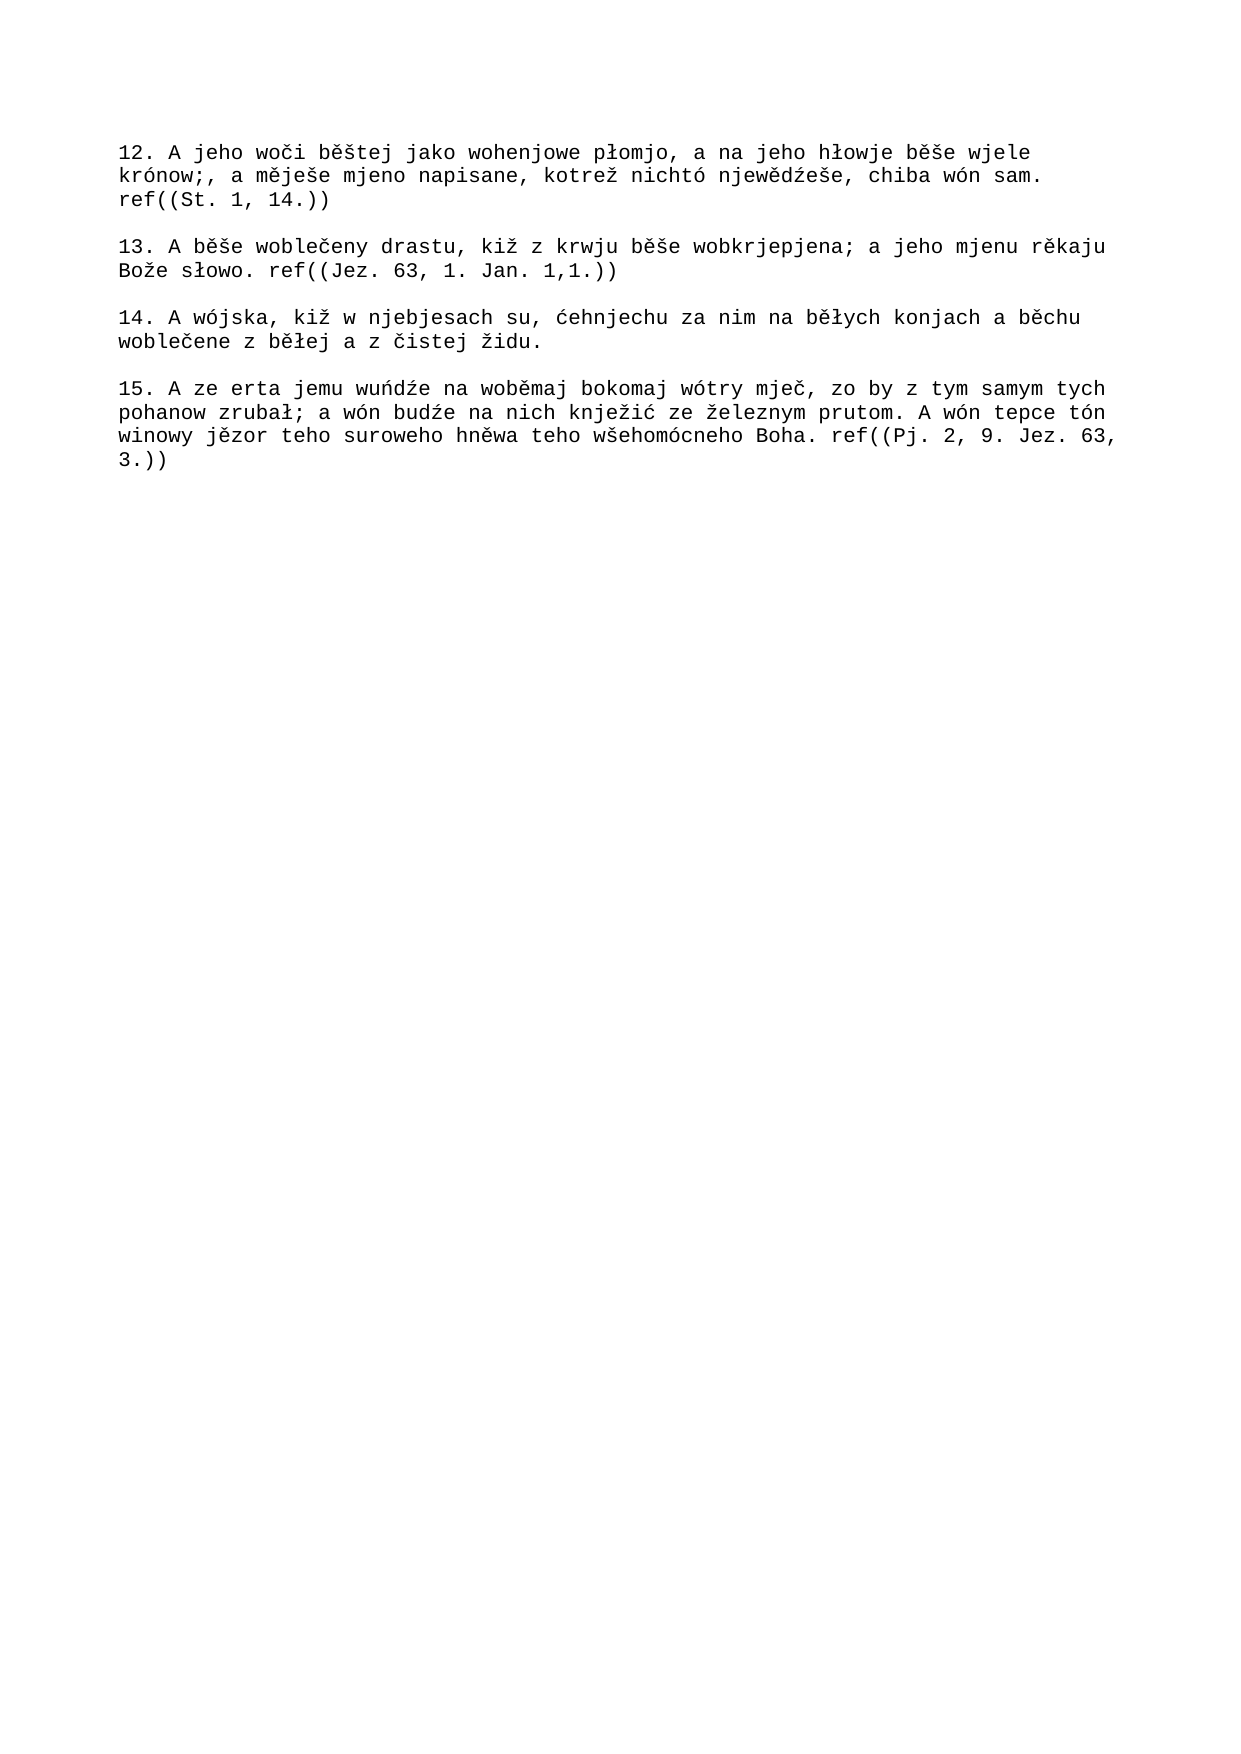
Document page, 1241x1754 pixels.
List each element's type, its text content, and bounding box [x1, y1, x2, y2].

text 12. A jeho woči běštej jako wohenjowe płomjo, a na jeho hłowje běše wjele krónow;, a měješe mjeno napisane, kotrež nichtó njewědźeše, chiba wón sam. ref((St. 1, 14.)) [118, 142, 1122, 213]
text 13. A běše woblečeny drastu, kiž z krwju běše wobkrjepjena; a jeho mjenu rěkaju Bože słowo. ref((Jez. 63, 1. Jan. 1,1.)) [118, 236, 1122, 284]
text 15. A ze erta jemu wuńdźe na woběmaj bokomaj wótry mječ, zo by z tym samym tych pohanow zrubał; a wón budźe na nich knježić ze železnym prutom. A wón tepce tón winowy jězor teho suroweho hněwa teho wšehomócneho Boha. ref((Pj. 2, 9. Jez. 63, 3.)) [118, 378, 1122, 473]
text 14. A wójska, kiž w njebjesach su, ćehnjechu za nim na běłych konjach a běchu woblečene z běłej a z čistej židu. [118, 307, 1122, 354]
